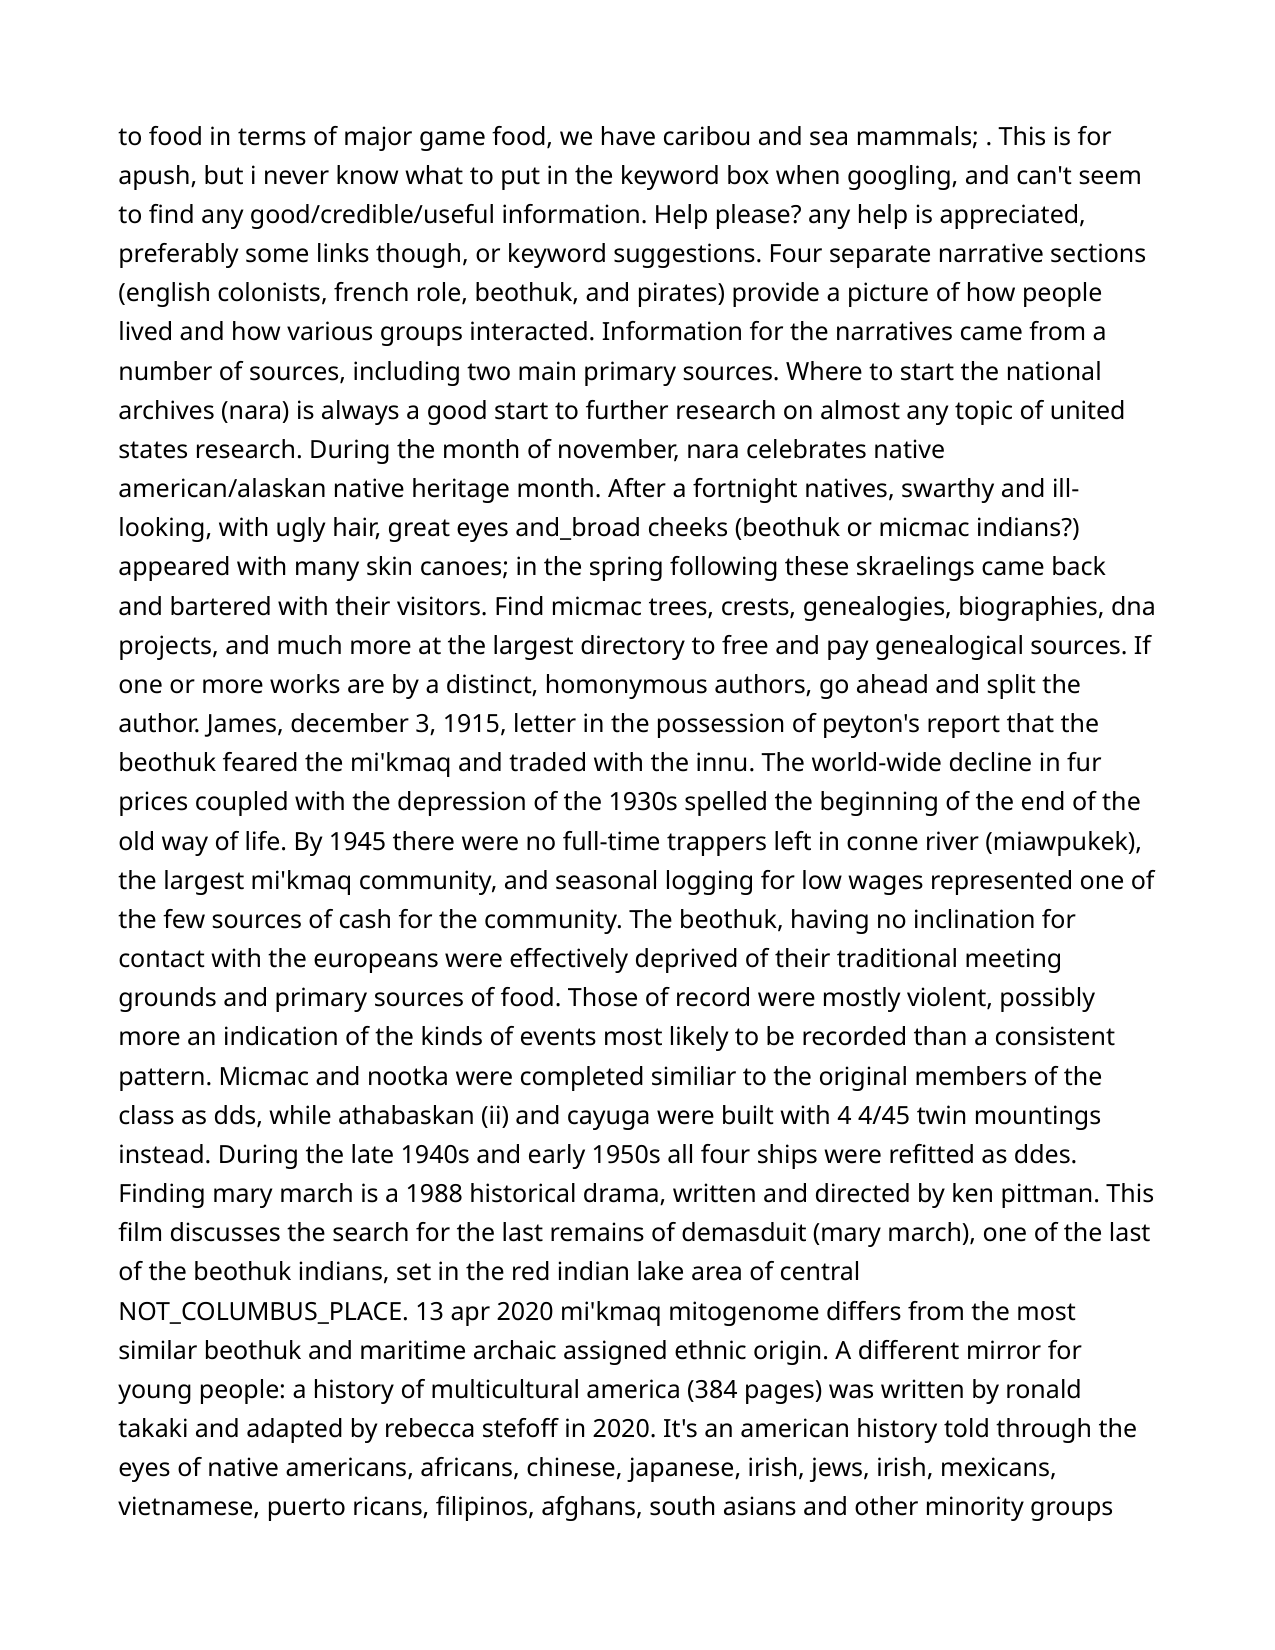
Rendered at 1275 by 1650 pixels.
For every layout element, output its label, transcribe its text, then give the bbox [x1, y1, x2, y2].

text to food in terms of major game food, we have caribou and sea mammals; . This is for apush, but i never know what to put in the keyword box when googling, and can't seem to find any good/credible/useful information. Help please? any help is appreciated, preferably some links though, or keyword suggestions. Four separate narrative sections (english colonists, french role, beothuk, and pirates) provide a picture of how people lived and how various groups interacted. Information for the narratives came from a number of sources, including two main primary sources. Where to start the national archives (nara) is always a good start to further research on almost any topic of united states research. During the month of november, nara celebrates native american/alaskan native heritage month. After a fortnight natives, swarthy and ill-looking, with ugly hair, great eyes and_broad cheeks (beothuk or micmac indians?) appeared with many skin canoes; in the spring following these skraelings came back and bartered with their visitors. Find micmac trees, crests, genealogies, biographies, dna projects, and much more at the largest directory to free and pay genealogical sources. If one or more works are by a distinct, homonymous authors, go ahead and split the author. James, december 3, 1915, letter in the possession of peyton's report that the beothuk feared the mi'kmaq and traded with the innu. The world-wide decline in fur prices coupled with the depression of the 1930s spelled the beginning of the end of the old way of life. By 1945 there were no full-time trappers left in conne river (miawpukek), the largest mi'kmaq community, and seasonal logging for low wages represented one of the few sources of cash for the community. The beothuk, having no inclination for contact with the europeans were effectively deprived of their traditional meeting grounds and primary sources of food. Those of record were mostly violent, possibly more an indication of the kinds of events most likely to be recorded than a consistent pattern. Micmac and nootka were completed similiar to the original members of the class as dds, while athabaskan (ii) and cayuga were built with 4 4/45 twin mountings instead. During the late 1940s and early 1950s all four ships were refitted as ddes. Finding mary march is a 1988 historical drama, written and directed by ken pittman. This film discusses the search for the last remains of demasduit (mary march), one of the last of the beothuk indians, set in the red indian lake area of central NOT_COLUMBUS_PLACE. 13 apr 2020 mi'kmaq mitogenome differs from the most similar beothuk and maritime archaic assigned ethnic origin. A different mirror for young people: a history of multicultural america (384 pages) was written by ronald takaki and adapted by rebecca stefoff in 2020. It's an american history told through the eyes of native americans, africans, chinese, japanese, irish, jews, irish, mexicans, vietnamese, puerto ricans, filipinos, afghans, south asians and other minority groups [118, 118, 1157, 1523]
